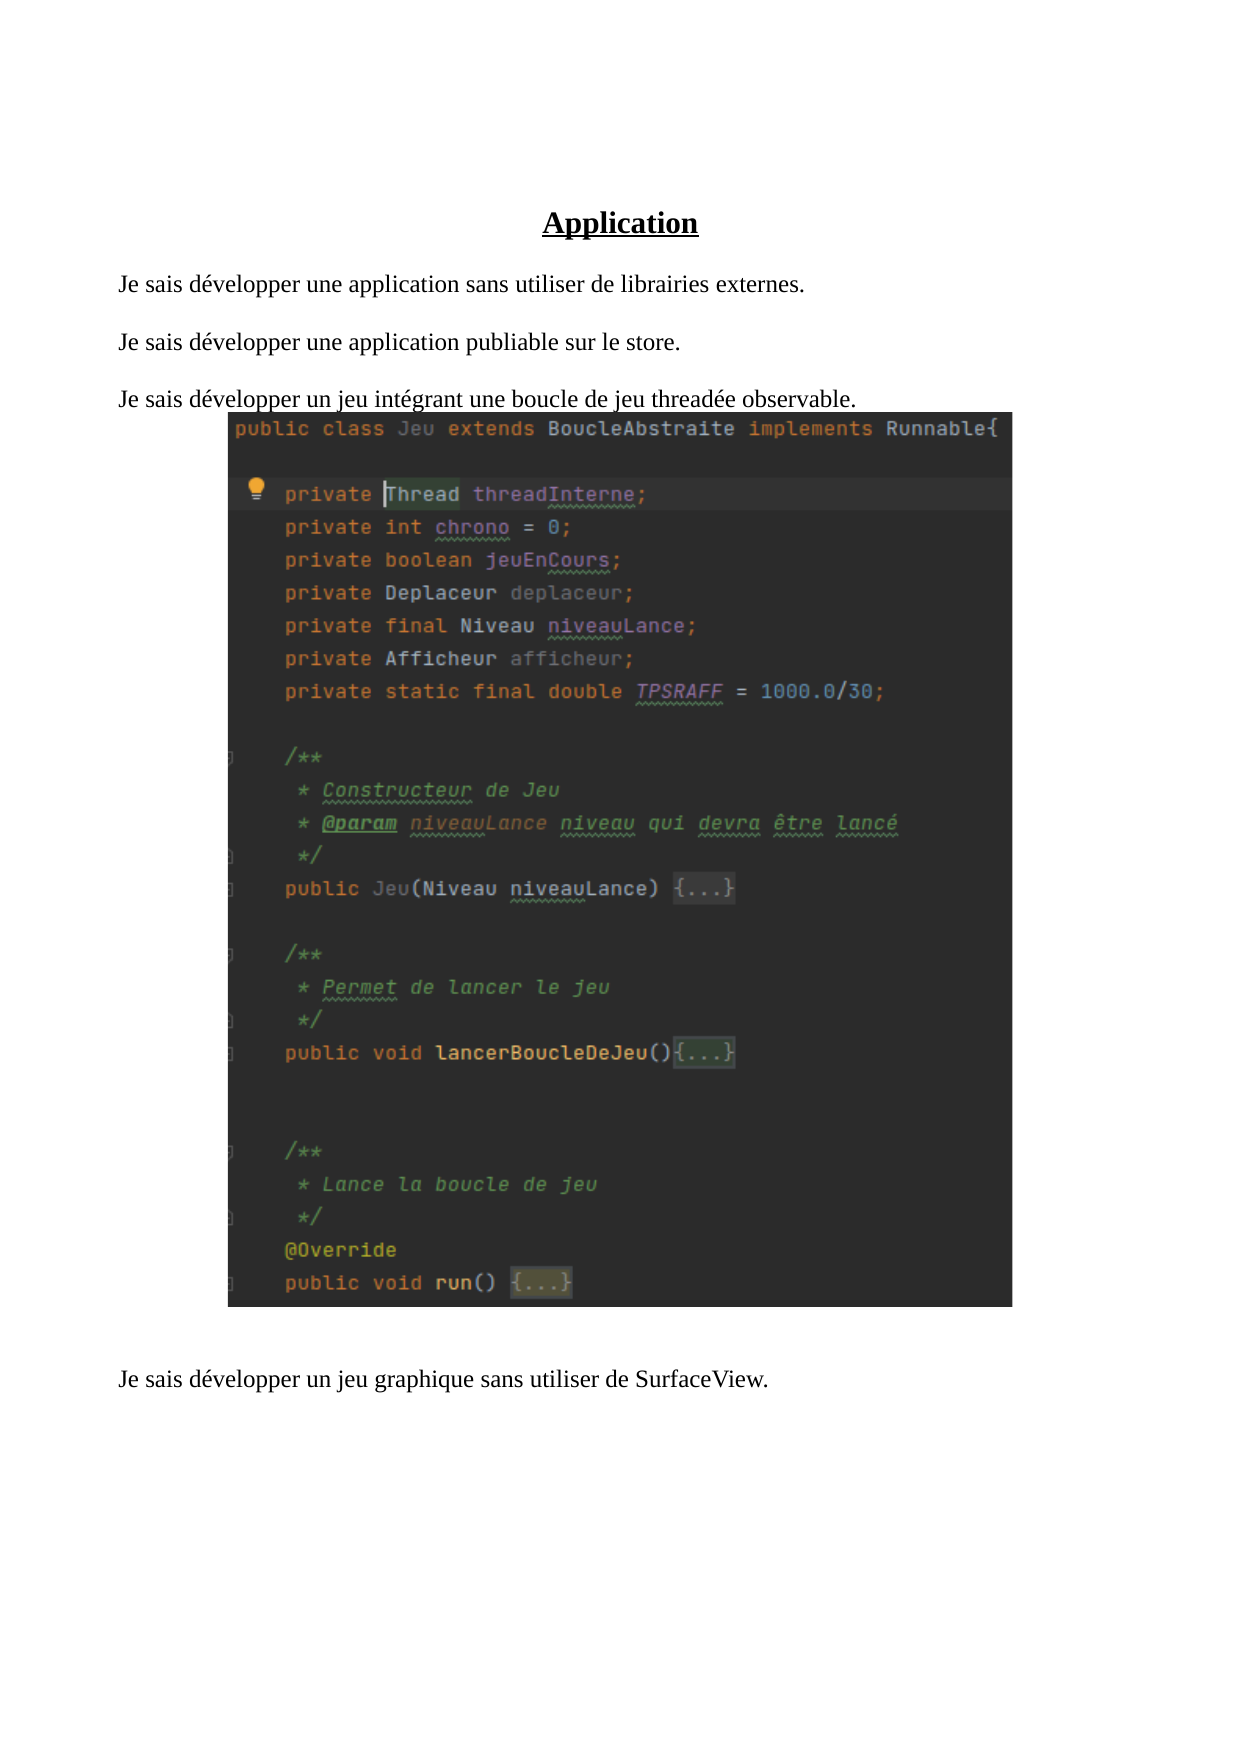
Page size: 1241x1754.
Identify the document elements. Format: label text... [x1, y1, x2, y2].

picture [227, 412, 1013, 1307]
text Je sais développer une application publiable sur le store. [118, 327, 1122, 355]
text Je sais développer un jeu intégrant une boucle de jeu threadée observable. [118, 384, 1122, 413]
text Je sais développer une application sans utiliser de librairies externes. [118, 269, 1122, 298]
text Je sais développer un jeu graphique sans utiliser de SurfaceView. [118, 1364, 1122, 1393]
text Application [118, 204, 1122, 240]
